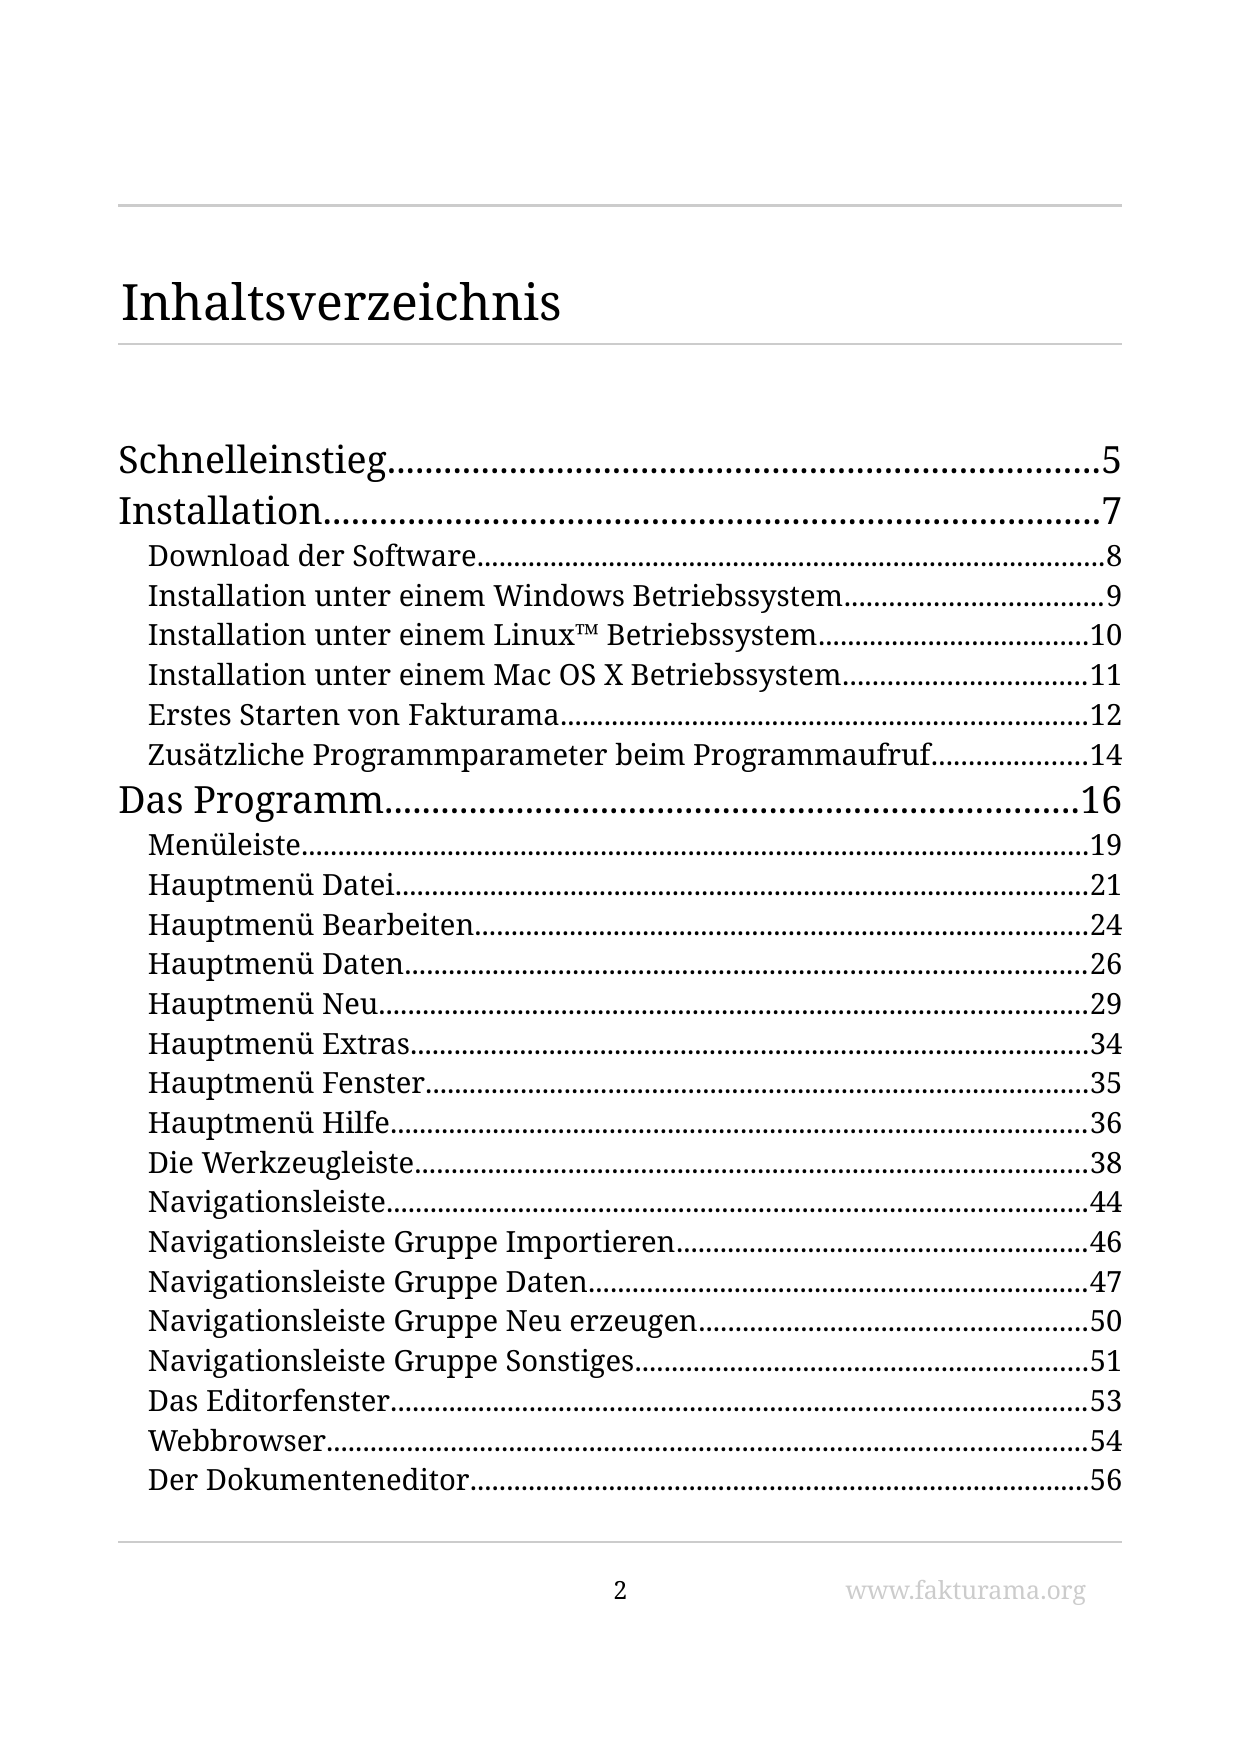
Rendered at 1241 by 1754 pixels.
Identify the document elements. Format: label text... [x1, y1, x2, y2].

text Installation 7 [118, 484, 1122, 535]
text Webbrowser 54 [148, 1420, 1122, 1459]
text Installation unter einem Mac OS X Betriebssystem 11 [148, 654, 1122, 694]
text Navigationsleiste Gruppe Importieren 46 [148, 1221, 1122, 1261]
subtitle Inhaltsverzeichnis [118, 264, 1122, 343]
text Menüleiste 19 [148, 824, 1122, 864]
text Hauptmenü Daten 26 [148, 943, 1122, 983]
text Navigationsleiste Gruppe Sonstiges 51 [148, 1340, 1122, 1380]
text Die Werkzeugleiste 38 [148, 1142, 1122, 1182]
text Zusätzliche Programmparameter beim Programmaufruf 14 [148, 734, 1122, 773]
text Hauptmenü Fenster 35 [148, 1063, 1122, 1102]
text Navigationsleiste Gruppe Neu erzeugen 50 [148, 1301, 1122, 1340]
text Hauptmenü Extras 34 [148, 1023, 1122, 1063]
text Schnelleinstieg 5 [118, 433, 1122, 484]
text Navigationsleiste 44 [148, 1182, 1122, 1221]
text Das Editorfenster 53 [148, 1380, 1122, 1420]
text Erstes Starten von Fakturama 12 [148, 694, 1122, 734]
text Navigationsleiste Gruppe Daten 47 [148, 1261, 1122, 1301]
text Hauptmenü Hilfe 36 [148, 1102, 1122, 1142]
text Download der Software 8 [148, 535, 1122, 575]
text Installation unter einem Linux™ Betriebssystem 10 [148, 615, 1122, 654]
text Hauptmenü Neu 29 [148, 983, 1122, 1023]
text Installation unter einem Windows Betriebssystem 9 [148, 575, 1122, 615]
text Hauptmenü Bearbeiten 24 [148, 904, 1122, 943]
text Das Programm 16 [118, 773, 1122, 824]
text Hauptmenü Datei 21 [148, 864, 1122, 904]
text Der Dokumenteneditor 56 [148, 1459, 1122, 1499]
